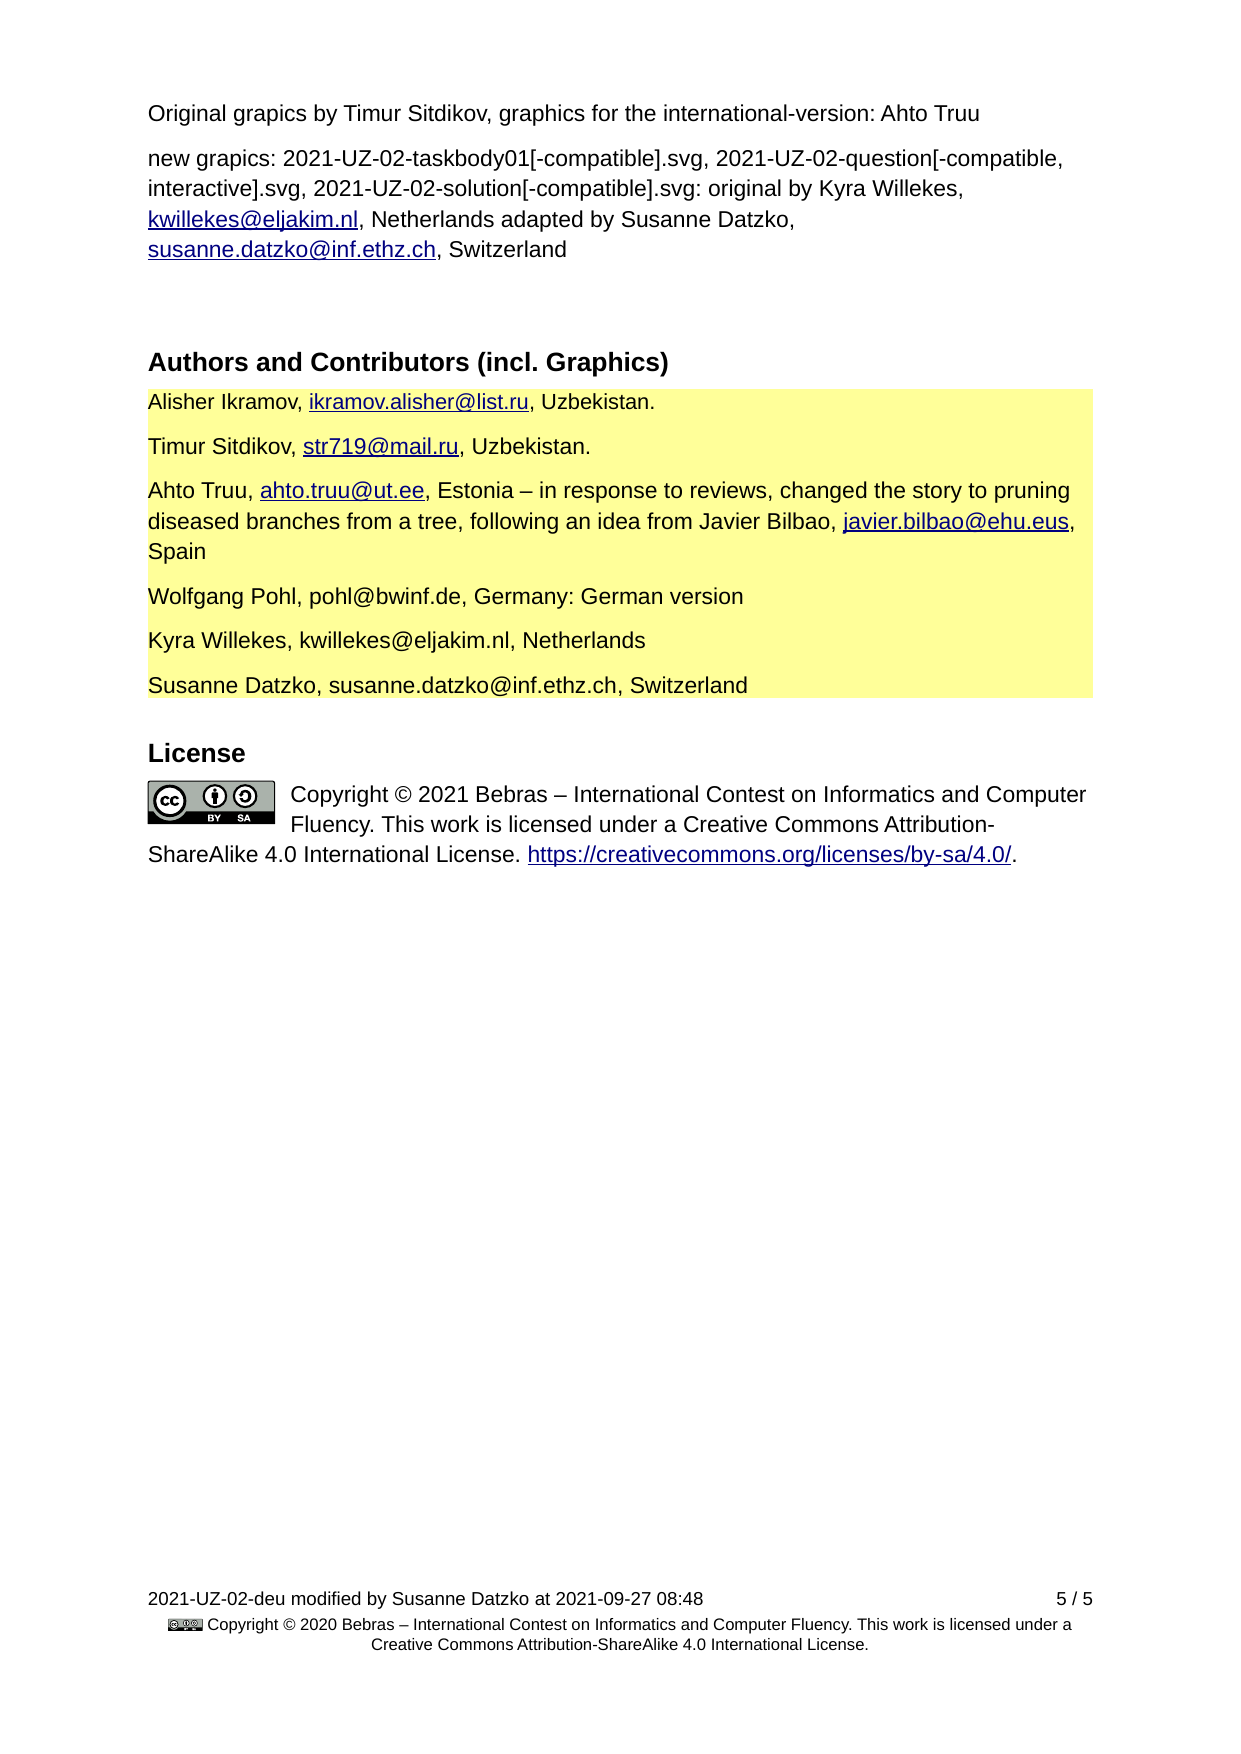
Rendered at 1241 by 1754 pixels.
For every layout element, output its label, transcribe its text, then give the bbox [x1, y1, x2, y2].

text Kyra Willekes, kwillekes@eljakim.nl, Netherlands [148, 627, 1093, 654]
text Wolfgang Pohl, pohl@bwinf.de, Germany: German version [148, 583, 1093, 609]
subtitle Authors and Contributors (incl. Graphics) [148, 346, 1093, 377]
text Alisher Ikramov, ikramov.alisher@list.ru, Uzbekistan. [148, 389, 1093, 414]
text Timur Sitdikov, str719@mail.ru, Uzbekistan. [148, 433, 1093, 459]
text Original grapics by Timur Sitdikov, graphics for the international-version: Ahto Truu [148, 100, 1093, 127]
text new grapics: 2021-UZ-02-taskbody01[-compatible].svg, 2021-UZ-02-question[-compatible, interactive].svg, 2021-UZ-02-solution[-compatible].svg: original by Kyra Willekes, kwillekes@eljakim.nl, Netherlands adapted by Susanne Datzko, susanne.datzko@inf.ethz.ch, Switzerland [148, 145, 1093, 262]
text Susanne Datzko, susanne.datzko@inf.ethz.ch, Switzerland [148, 672, 1093, 698]
subtitle License [148, 738, 1093, 768]
text Ahto Truu, ahto.truu@ut.ee, Estonia – in response to reviews, changed the story to pruning diseased branches from a tree, following an idea from Javier Bilbao, javier.bilbao@ehu.eus, Spain [148, 477, 1093, 564]
text Copyright © 2021 Bebras – International Contest on Informatics and Computer Fluency. This work is licensed under a Creative Commons Attribution-ShareAlike 4.0 International License. https://creativecommons.org/licenses/by-sa/4.0/. [148, 781, 1093, 867]
